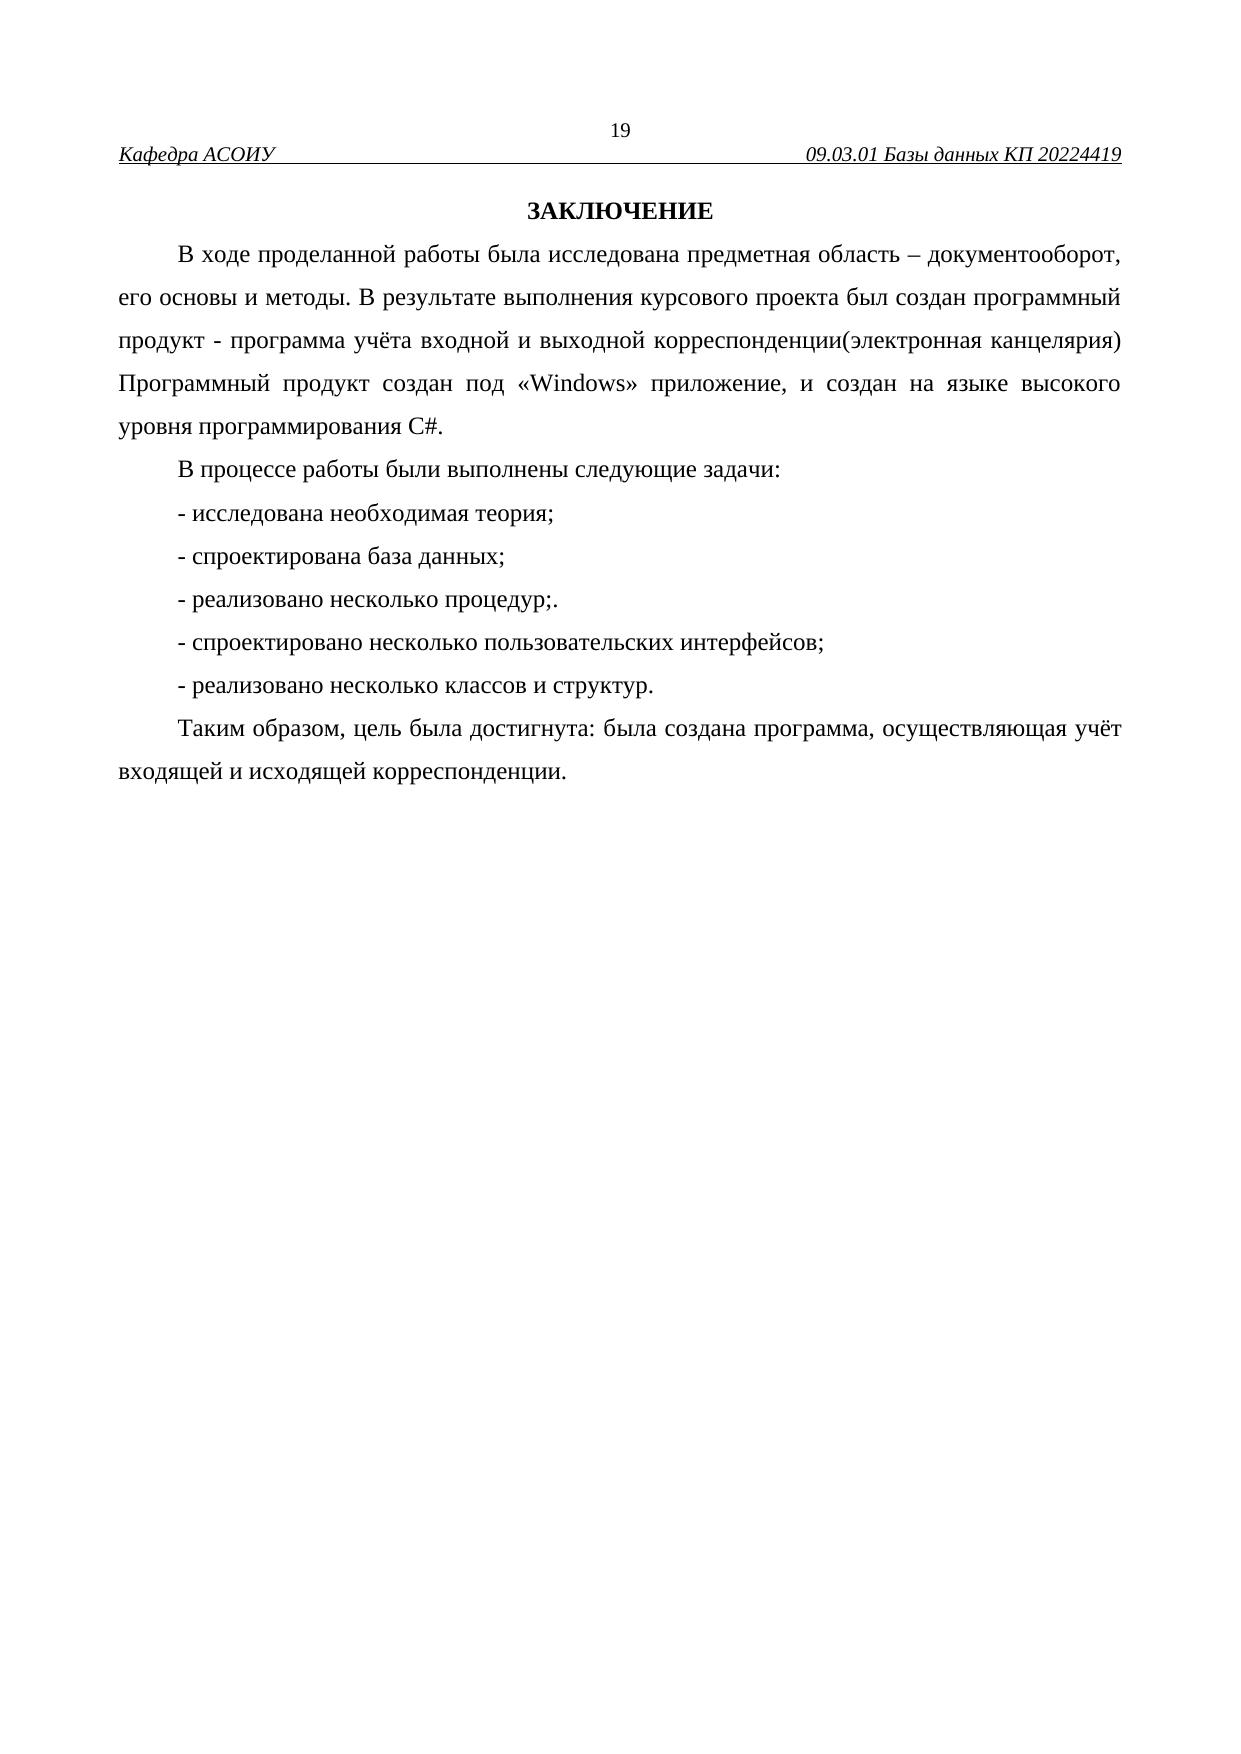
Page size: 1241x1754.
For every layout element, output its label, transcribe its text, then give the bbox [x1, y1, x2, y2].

text В ходе проделанной работы была исследована предметная область – документооборот, его основы и методы. В результате выполнения курсового проекта был создан программный продукт - программа учёта входной и выходной корреспонденции(электронная канцелярия) Программный продукт создан под «Windows» приложение, и создан на языке высокого уровня программирования С#. [118, 239, 1122, 440]
text Таким образом, цель была достигнута: была создана программа, осуществляющая учёт входящей и исходящей корреспонденции. [118, 713, 1122, 785]
text В процессе работы были выполнены следующие задачи: [118, 454, 1122, 483]
text - спроектирована база данных; [118, 541, 1122, 569]
subtitle ЗАКЛЮЧЕНИЕ [118, 196, 1122, 224]
text - реализовано несколько процедур;. [118, 584, 1122, 613]
text - спроектировано несколько пользовательских интерфейсов; [118, 627, 1122, 656]
text - реализовано несколько классов и структур. [118, 670, 1122, 699]
text - исследована необходимая теория; [118, 498, 1122, 526]
